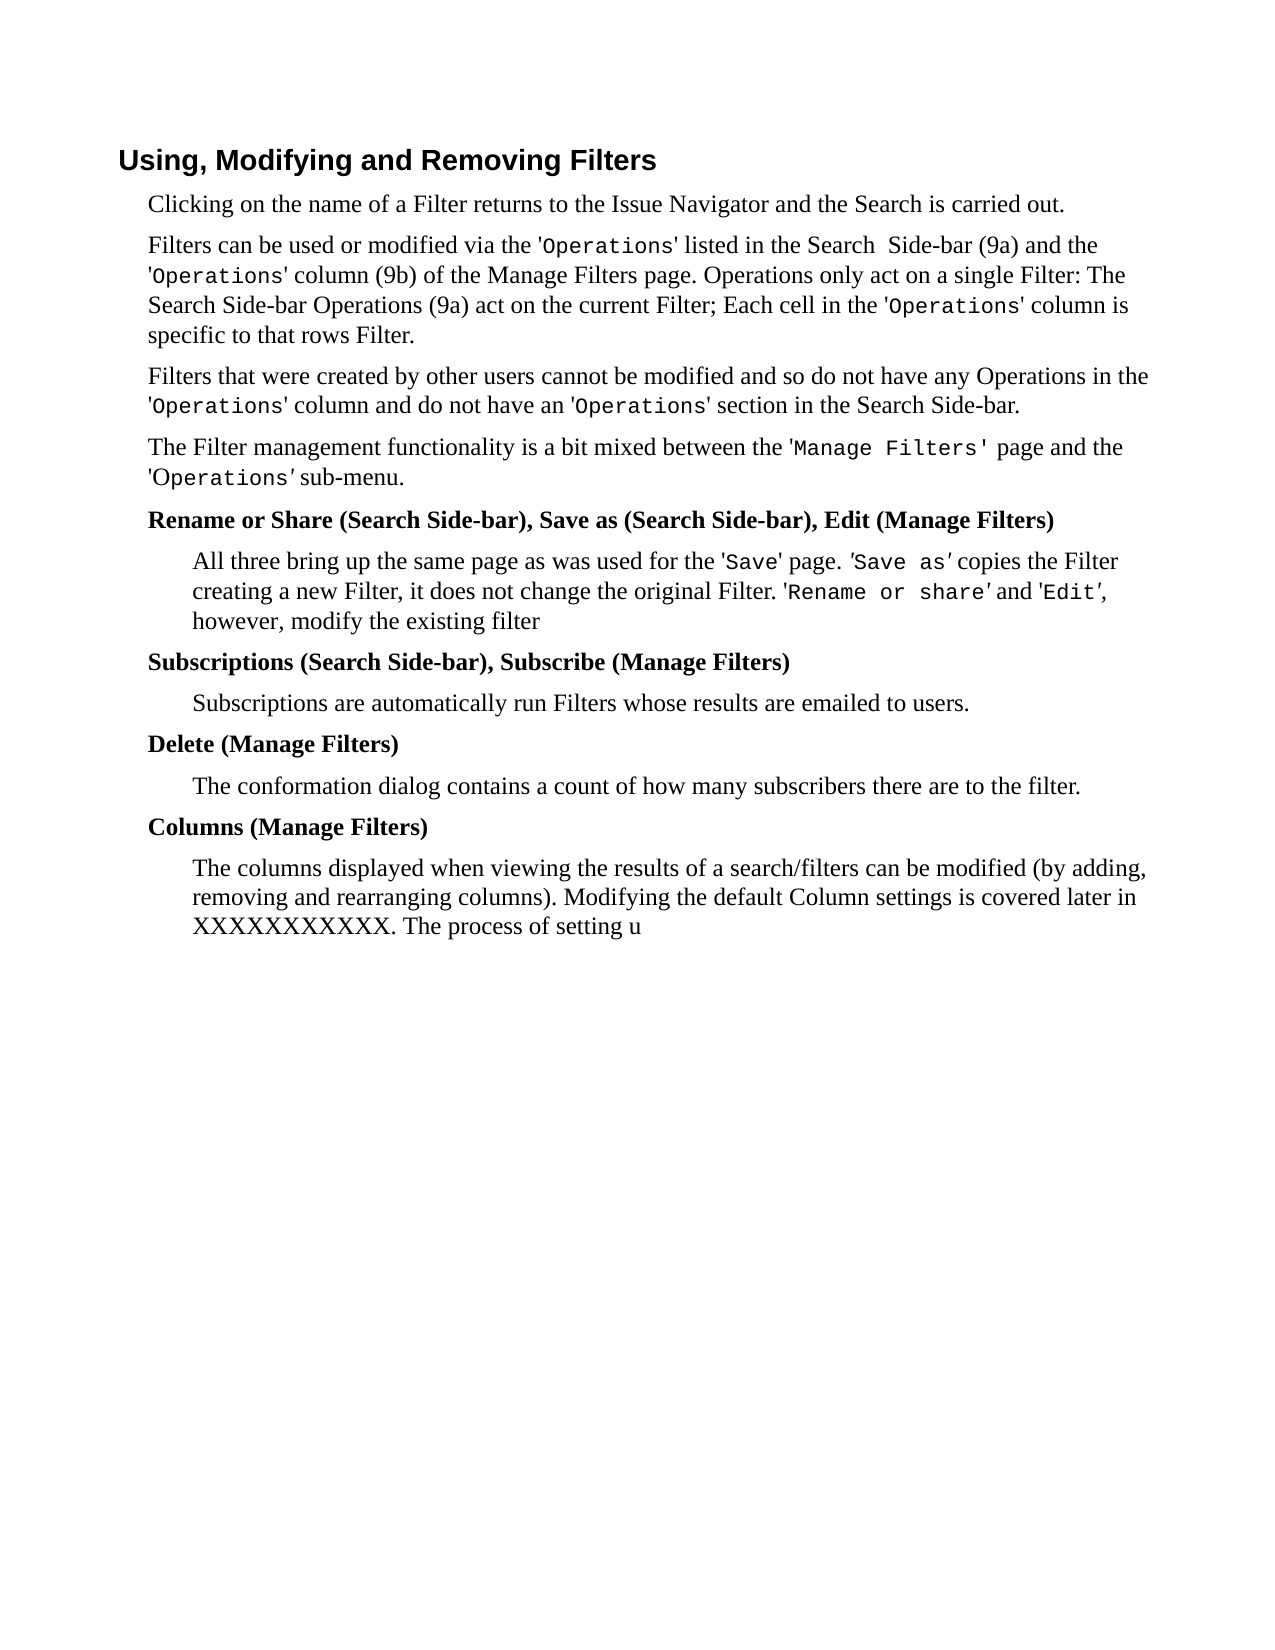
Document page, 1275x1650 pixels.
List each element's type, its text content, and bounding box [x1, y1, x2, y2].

table_header Using, Modifying and Removing Filters Clicking on the name of a Filter returns to the Issue Navigator and the Search is carried out. Filters can be used or modified via the 'Operations' listed in the Search Side-bar (9a) and the 'Operations' column (9b) of the Manage Filters page. Operations only act on a single Filter: The Search Side-bar Operations (9a) act on the current Filter; Each cell in the 'Operations' column is specific to that rows Filter. Filters that were created by other users cannot be modified and so do not have any Operations in the 'Operations' column and do not have an 'Operations' section in the Search Side-bar. The Filter management functionality is a bit mixed between the 'Manage Filters' page and the 'Operations' sub-menu. Rename or Share (Search Side-bar), Save as (Search Side-bar), Edit (Manage Filters) All three bring up the same page as was used for the 'Save' page. 'Save as' copies the Filter creating a new Filter, it does not change the original Filter. 'Rename or share' and 'Edit', however, modify the existing filter Subscriptions (Search Side-bar), Subscribe (Manage Filters) Subscriptions are automatically run Filters whose results are emailed to users. Delete (Manage Filters) The conformation dialog contains a count of how many subscribers there are to the filter. Columns (Manage Filters) The columns displayed when viewing the results of a search/filters can be modified (by adding, removing and rearranging columns). Modifying the default Column settings is covered later in XXXXXXXXXXX. The process of setting u [118, 118, 1157, 952]
